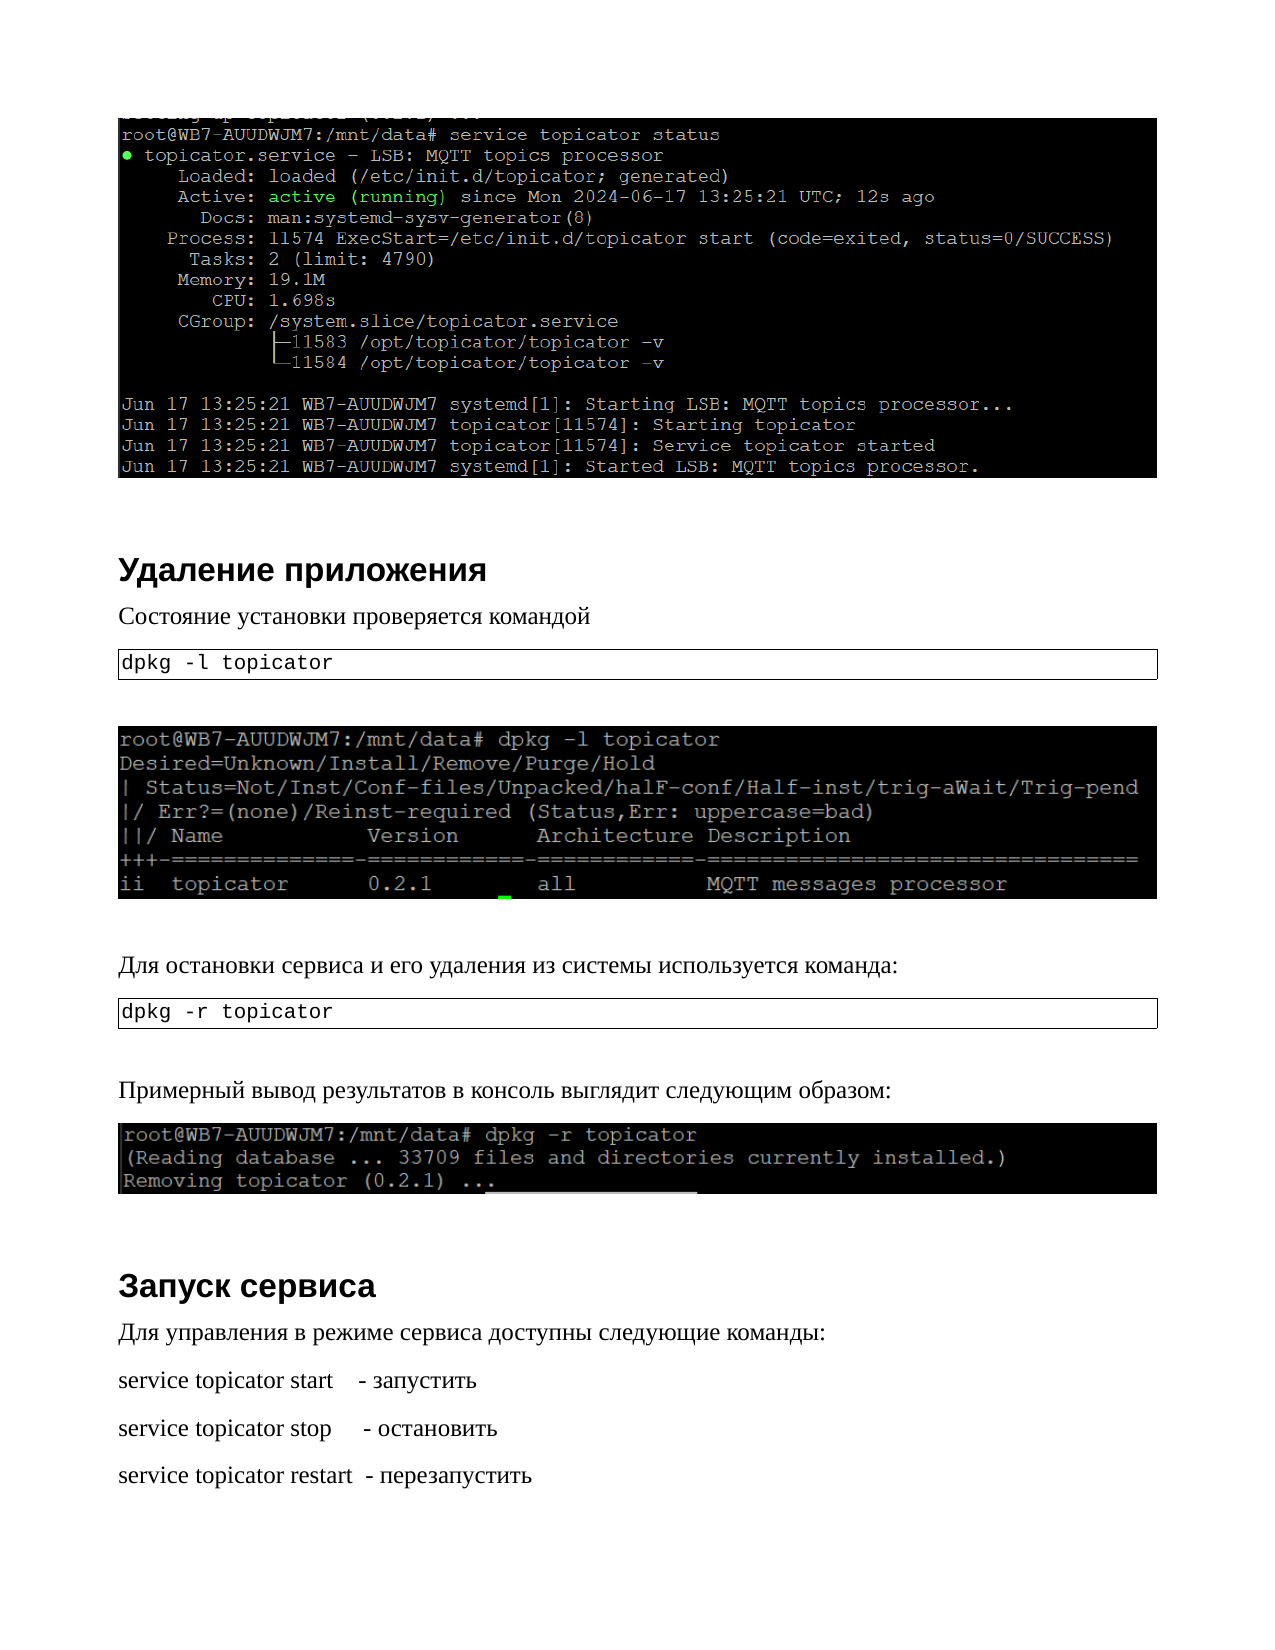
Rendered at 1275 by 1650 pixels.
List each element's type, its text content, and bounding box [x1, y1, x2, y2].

text Для управления в режиме сервиса доступны следующие команды: [118, 1317, 1157, 1346]
text dpkg -r topicator [119, 999, 1157, 1028]
text Примерный вывод результатов в консоль выглядит следующим образом: [118, 1076, 1157, 1104]
picture [118, 726, 1157, 899]
subtitle Удаление приложения [118, 551, 1157, 589]
text service topicator stop - остановить [118, 1413, 1157, 1441]
text dpkg -l topicator [119, 650, 1157, 679]
text service topicator restart - перезапустить [118, 1460, 1157, 1489]
text Для остановки сервиса и его удаления из системы используется команда: [118, 950, 1157, 979]
picture [118, 118, 1157, 478]
subtitle Запуск сервиса [118, 1266, 1157, 1305]
text Состояние установки проверяется командой [118, 601, 1157, 630]
text service topicator start - запустить [118, 1365, 1157, 1394]
picture [118, 1123, 1157, 1194]
